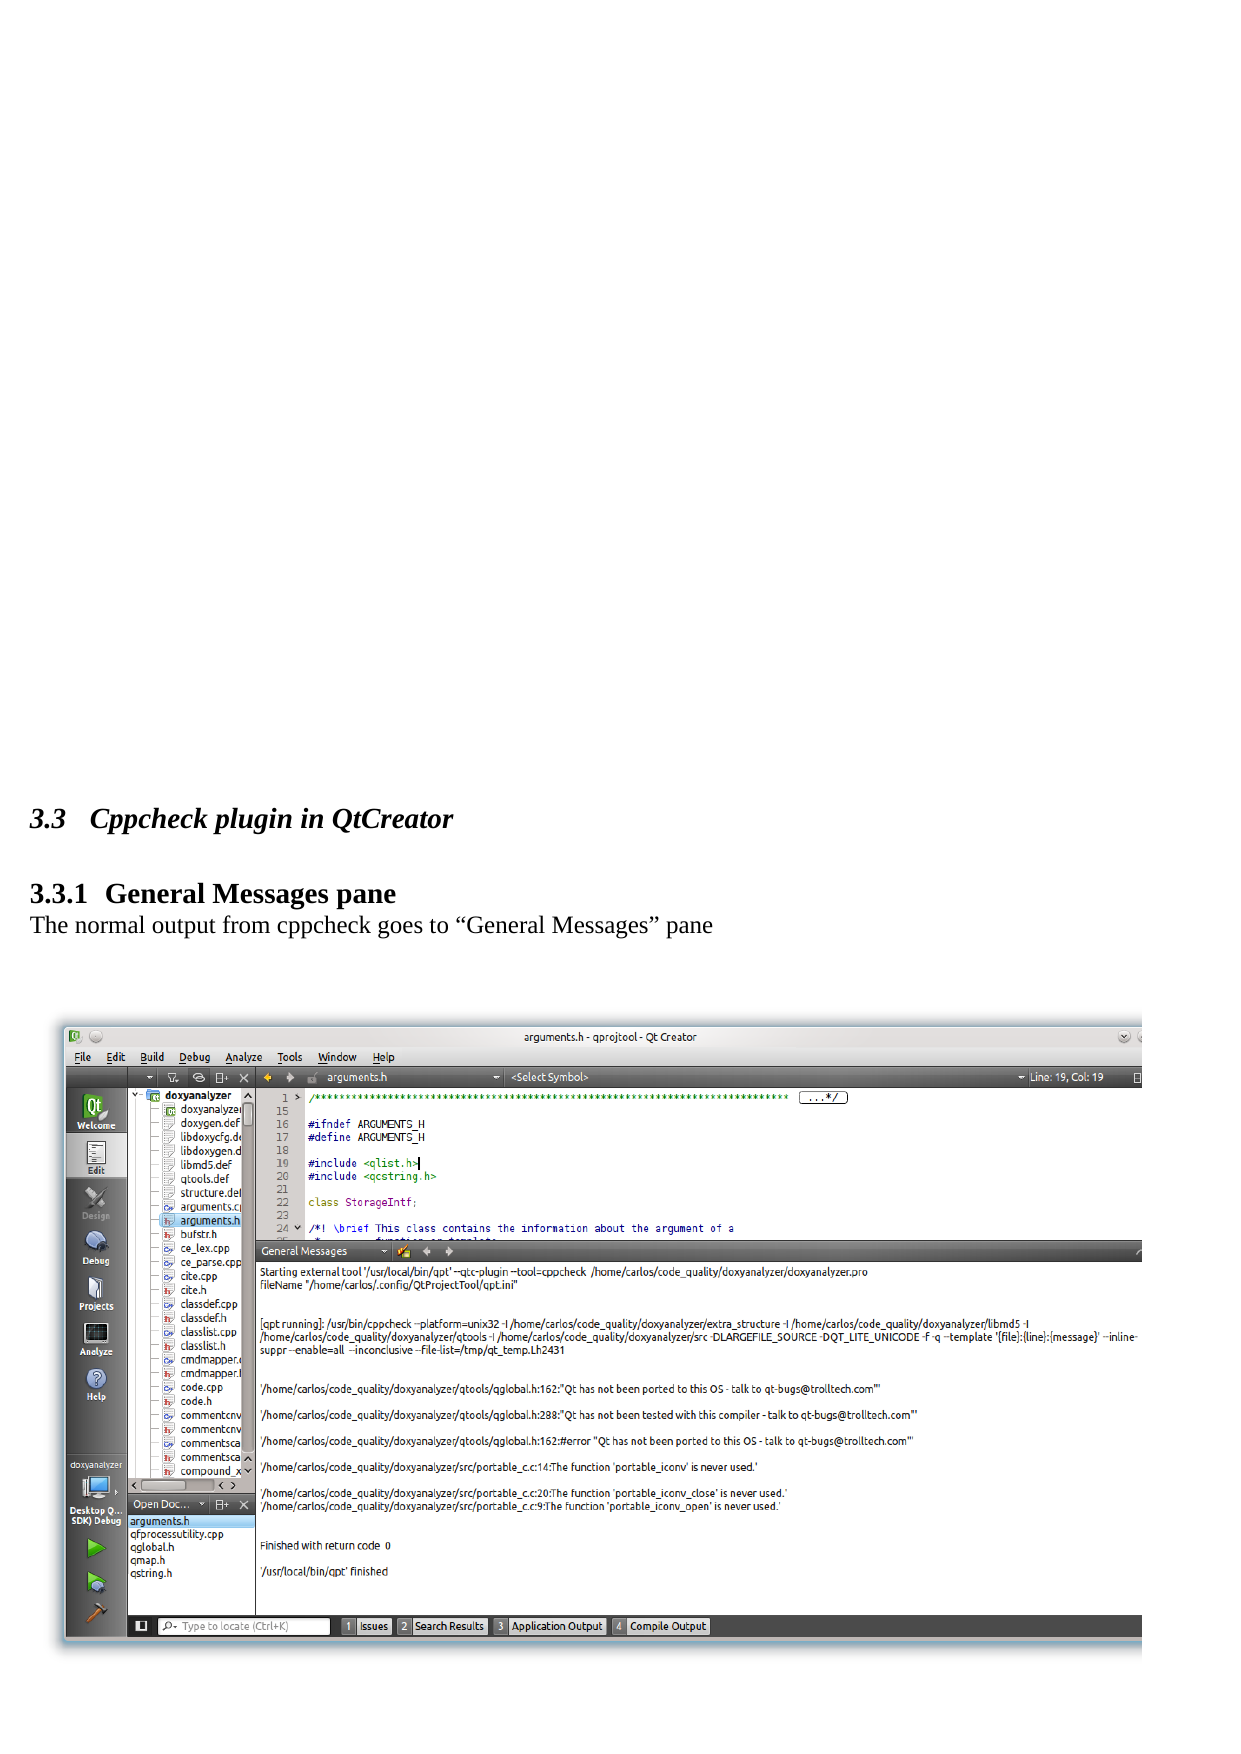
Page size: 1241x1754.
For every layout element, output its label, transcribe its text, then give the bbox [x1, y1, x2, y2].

subtitle General Messages pane [29, 876, 1211, 910]
subtitle Cppcheck plugin in QtCreator [29, 802, 1211, 835]
picture [29, 992, 1211, 1675]
text The normal output from cppcheck goes to “General Messages” pane [29, 910, 1211, 939]
